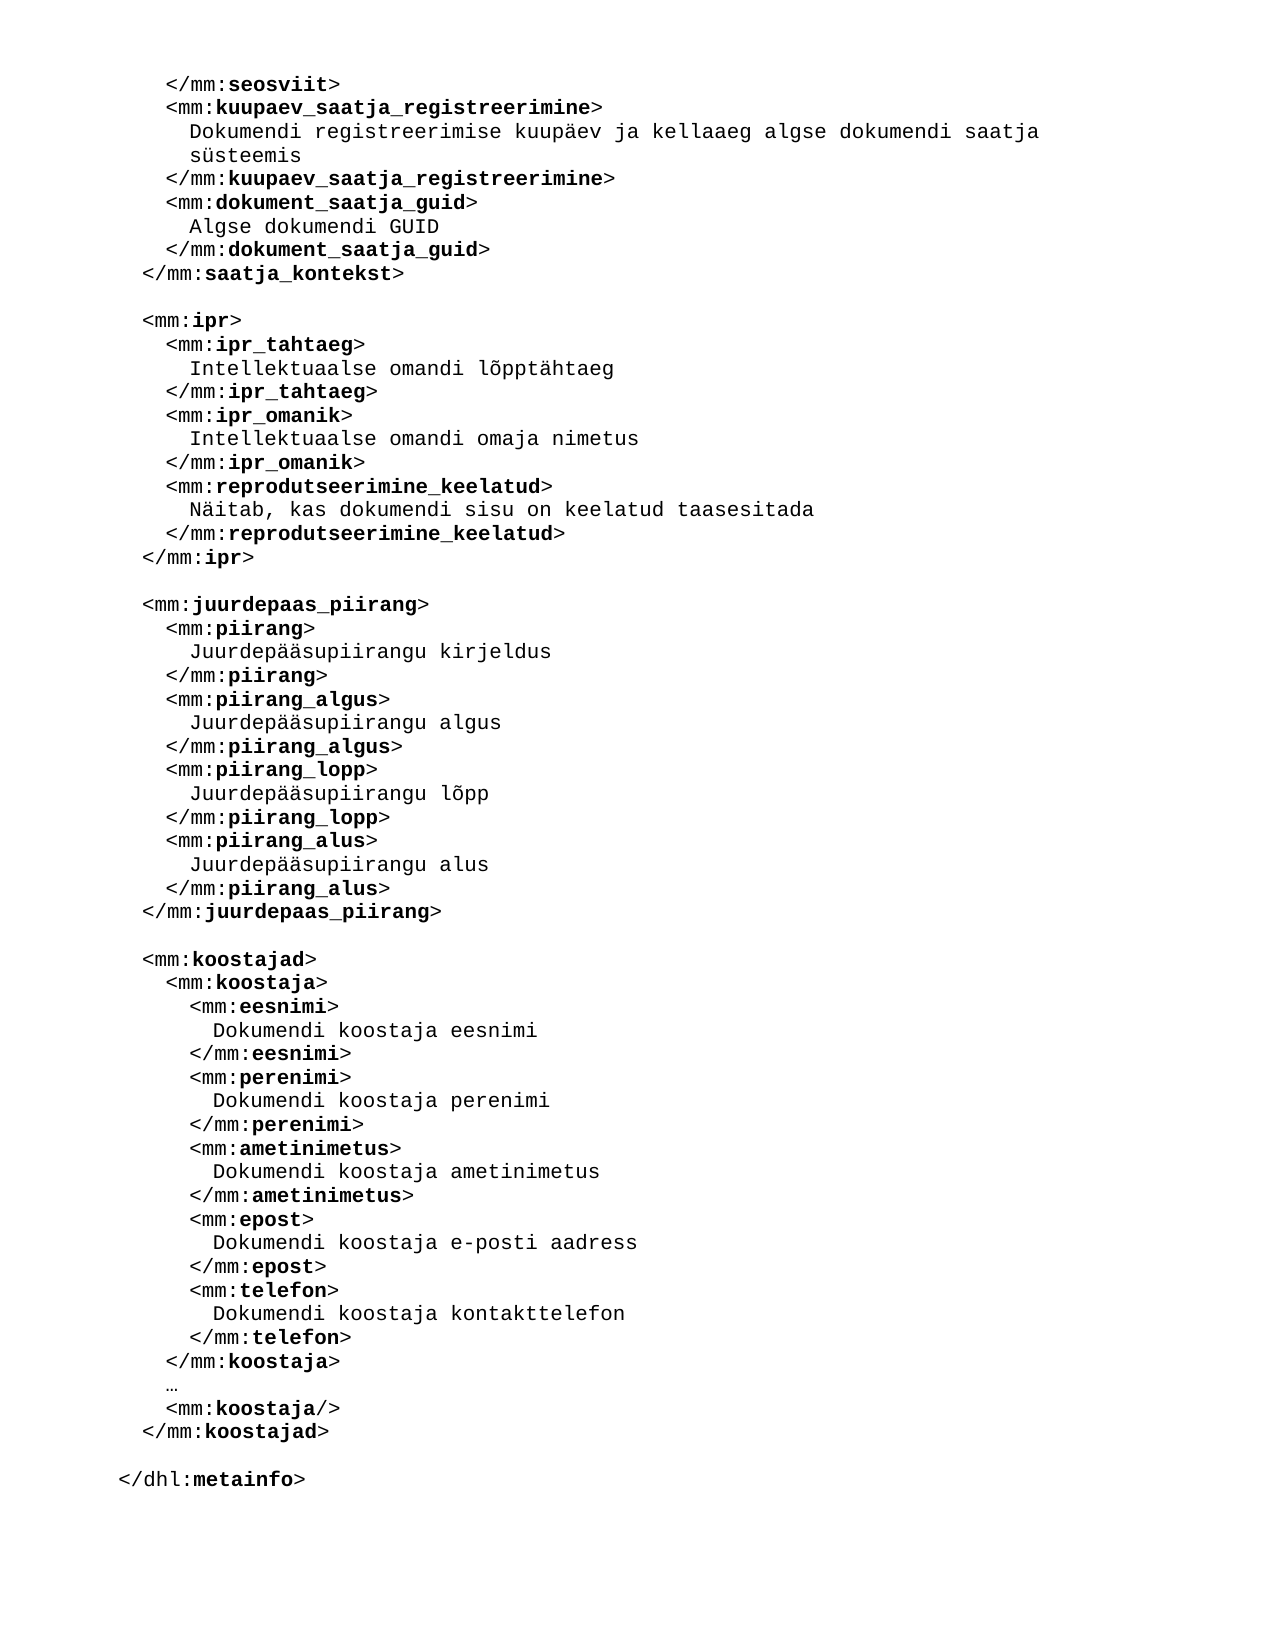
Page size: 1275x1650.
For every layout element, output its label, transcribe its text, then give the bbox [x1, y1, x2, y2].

text </mm:perenimi> [165, 1114, 1157, 1138]
text Näitab, kas dokumendi sisu on keelatud taasesitada [165, 499, 1157, 523]
text Juurdepääsupiirangu algus [165, 712, 1157, 736]
text </mm:piirang_algus> [142, 736, 1157, 759]
text Dokumendi koostaja e-posti aadress [189, 1232, 1157, 1256]
text Juurdepääsupiirangu alus [165, 854, 1157, 878]
text </mm:saatja_kontekst> [118, 263, 1157, 287]
text <mm:piirang_lopp> [142, 759, 1157, 783]
text Intellektuaalse omandi omaja nimetus [165, 428, 1157, 452]
text <mm:piirang> [118, 618, 1157, 641]
text </mm:ametinimetus> [165, 1185, 1157, 1209]
text </mm:juurdepaas_piirang> [118, 901, 1157, 925]
text <mm:koostaja> [118, 972, 1157, 996]
text </mm:epost> [165, 1256, 1157, 1280]
text <mm:piirang_alus> [142, 830, 1157, 854]
text </mm:ipr_omanik> [142, 452, 1157, 476]
text Dokumendi koostaja perenimi [189, 1091, 1157, 1114]
text <mm:reprodutseerimine_keelatud> [118, 476, 1157, 499]
text <mm:piirang_algus> [142, 688, 1157, 712]
text <mm:dokument_saatja_guid> [118, 192, 1157, 216]
text <mm:koostajad> [118, 949, 1157, 972]
text <mm:ipr> [118, 310, 1157, 334]
text </mm:piirang_lopp> [142, 807, 1157, 830]
text Dokumendi koostaja eesnimi [189, 1019, 1157, 1043]
text <mm:kuupaev_saatja_registreerimine> [118, 97, 1157, 121]
text Algse dokumendi GUID [165, 216, 1157, 239]
text </mm:ipr> [118, 547, 1157, 570]
text </mm:eesnimi> [165, 1043, 1157, 1067]
text <mm:juurdepaas_piirang> [118, 594, 1157, 618]
text … [142, 1374, 1157, 1398]
text <mm:ipr_tahtaeg> [118, 334, 1157, 357]
text </mm:ipr_tahtaeg> [142, 381, 1157, 405]
text Juurdepääsupiirangu lõpp [165, 783, 1157, 807]
text </mm:koostaja> [142, 1351, 1157, 1374]
text <mm:koostaja/> [142, 1398, 1157, 1422]
text <mm:telefon> [118, 1280, 1157, 1303]
text </mm:reprodutseerimine_keelatud> [142, 523, 1157, 547]
text Dokumendi koostaja ametinimetus [189, 1161, 1157, 1185]
text <mm:ipr_omanik> [118, 405, 1157, 428]
text </mm:seosviit> [142, 74, 1157, 97]
text </mm:piirang_alus> [142, 878, 1157, 901]
text Intellektuaalse omandi lõpptähtaeg [165, 357, 1157, 381]
text <mm:eesnimi> [118, 996, 1157, 1019]
text </dhl:metainfo> [118, 1469, 1157, 1492]
text <mm:perenimi> [118, 1067, 1157, 1091]
text </mm:koostajad> [118, 1422, 1157, 1445]
text </mm:kuupaev_saatja_registreerimine> [142, 168, 1157, 192]
text </mm:telefon> [165, 1327, 1157, 1351]
text </mm:piirang> [142, 665, 1157, 688]
text Juurdepääsupiirangu kirjeldus [165, 641, 1157, 665]
text <mm:epost> [118, 1209, 1157, 1232]
text </mm:dokument_saatja_guid> [142, 239, 1157, 263]
text <mm:ametinimetus> [118, 1138, 1157, 1161]
text Dokumendi registreerimise kuupäev ja kellaaeg algse dokumendi saatja süsteemis [189, 121, 1157, 168]
text Dokumendi koostaja kontakttelefon [189, 1303, 1157, 1327]
